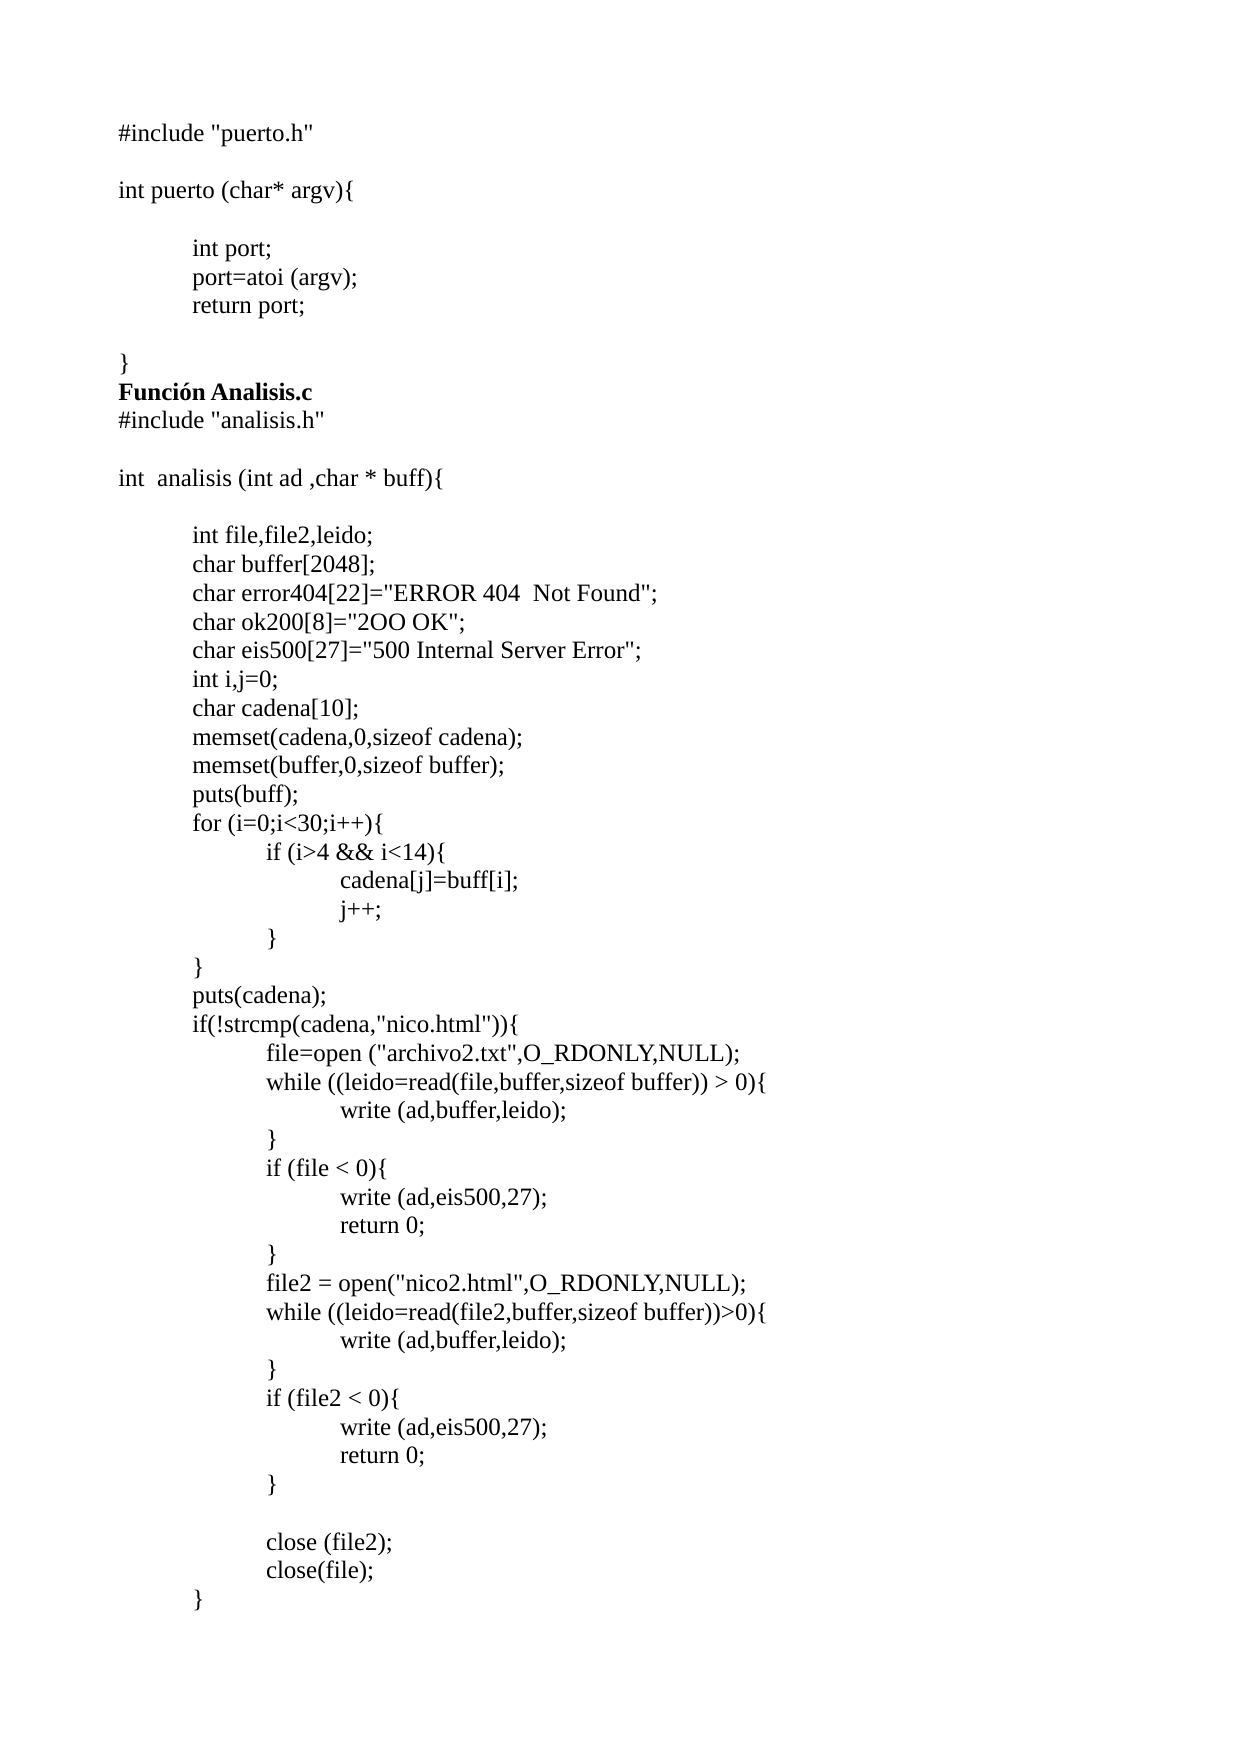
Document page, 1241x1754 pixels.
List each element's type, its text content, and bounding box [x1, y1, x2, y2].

text if (file2 < 0){ [118, 1383, 1122, 1412]
text write (ad,buffer,leido); [118, 1326, 1122, 1354]
text } [118, 923, 1122, 952]
text for (i=0;i<30;i++){ [118, 808, 1122, 837]
text char buffer[2048]; [118, 549, 1122, 578]
text cadena[j]=buff[i]; [118, 866, 1122, 894]
text memset(cadena,0,sizeof cadena); [118, 722, 1122, 751]
text } [118, 1584, 1122, 1613]
text int analisis (int ad ,char * buff){ [118, 463, 1122, 492]
text close(file); [118, 1556, 1122, 1584]
text Función Analisis.c [118, 377, 1122, 406]
text } [118, 348, 1122, 377]
text int file,file2,leido; [118, 521, 1122, 549]
text int port; [118, 233, 1122, 262]
text while ((leido=read(file,buffer,sizeof buffer)) > 0){ [118, 1067, 1122, 1096]
text while ((leido=read(file2,buffer,sizeof buffer))>0){ [118, 1297, 1122, 1326]
text int puerto (char* argv){ [118, 176, 1122, 204]
text j++; [118, 894, 1122, 923]
text } [118, 1239, 1122, 1268]
text file2 = open("nico2.html",O_RDONLY,NULL); [118, 1268, 1122, 1297]
text } [118, 952, 1122, 981]
text } [118, 1469, 1122, 1498]
text close (file2); [118, 1527, 1122, 1556]
text port=atoi (argv); [118, 262, 1122, 291]
text } [118, 1354, 1122, 1383]
text #include "puerto.h" [118, 118, 1122, 147]
text puts(cadena); [118, 981, 1122, 1009]
text int i,j=0; [118, 664, 1122, 693]
text char error404[22]="ERROR 404 Not Found"; [118, 578, 1122, 607]
text return 0; [118, 1211, 1122, 1239]
text return port; [118, 291, 1122, 319]
text write (ad,eis500,27); [118, 1412, 1122, 1441]
text file=open ("archivo2.txt",O_RDONLY,NULL); [118, 1038, 1122, 1067]
text memset(buffer,0,sizeof buffer); [118, 751, 1122, 779]
text write (ad,eis500,27); [118, 1182, 1122, 1211]
text } [118, 1124, 1122, 1153]
text if (i>4 && i<14){ [118, 837, 1122, 866]
text char cadena[10]; [118, 693, 1122, 722]
text char ok200[8]="2OO OK"; [118, 607, 1122, 636]
text #include "analisis.h" [118, 406, 1122, 434]
text return 0; [118, 1441, 1122, 1469]
text char eis500[27]="500 Internal Server Error"; [118, 636, 1122, 664]
text if(!strcmp(cadena,"nico.html")){ [118, 1009, 1122, 1038]
text write (ad,buffer,leido); [118, 1096, 1122, 1124]
text puts(buff); [118, 779, 1122, 808]
text if (file < 0){ [118, 1153, 1122, 1182]
